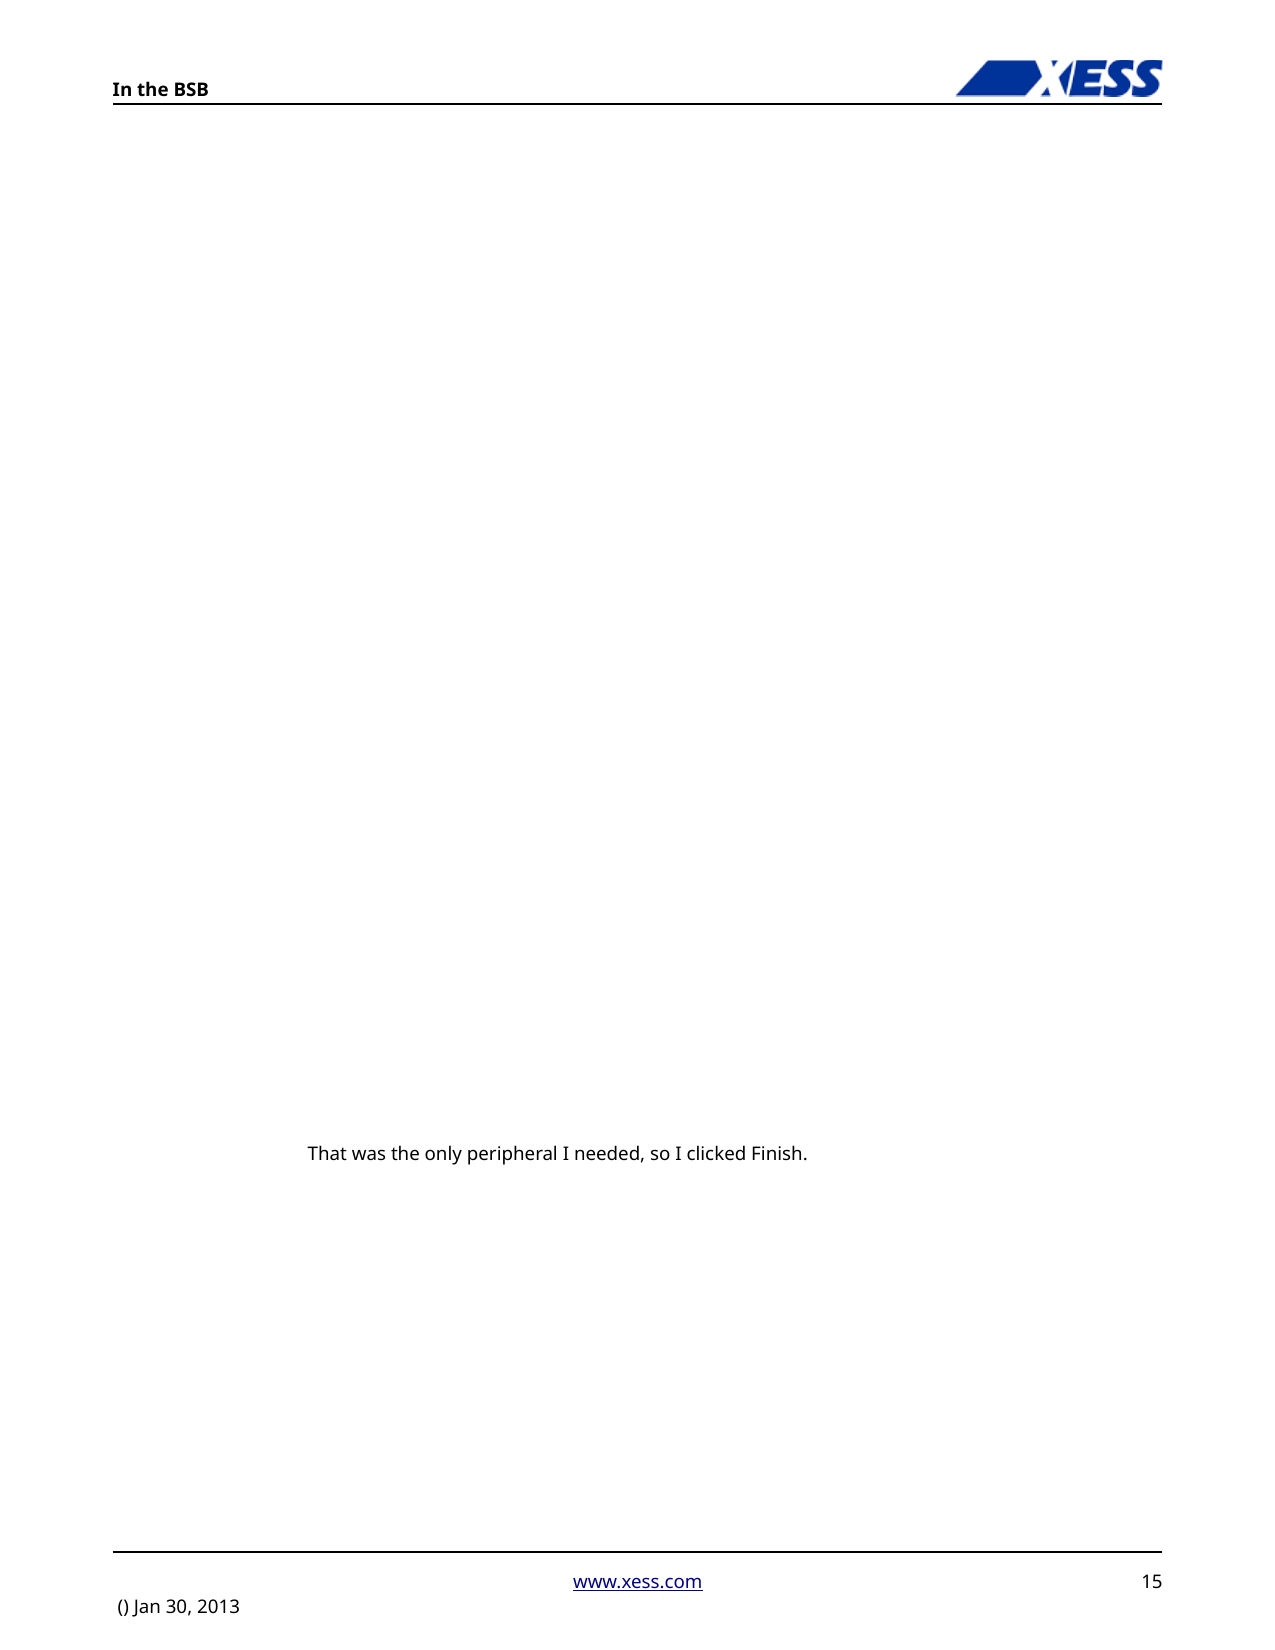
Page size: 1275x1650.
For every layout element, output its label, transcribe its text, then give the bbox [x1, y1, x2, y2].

picture [955, 60, 1163, 97]
text That was the only peripheral I needed, so I clicked Finish. [307, 683, 1162, 1166]
